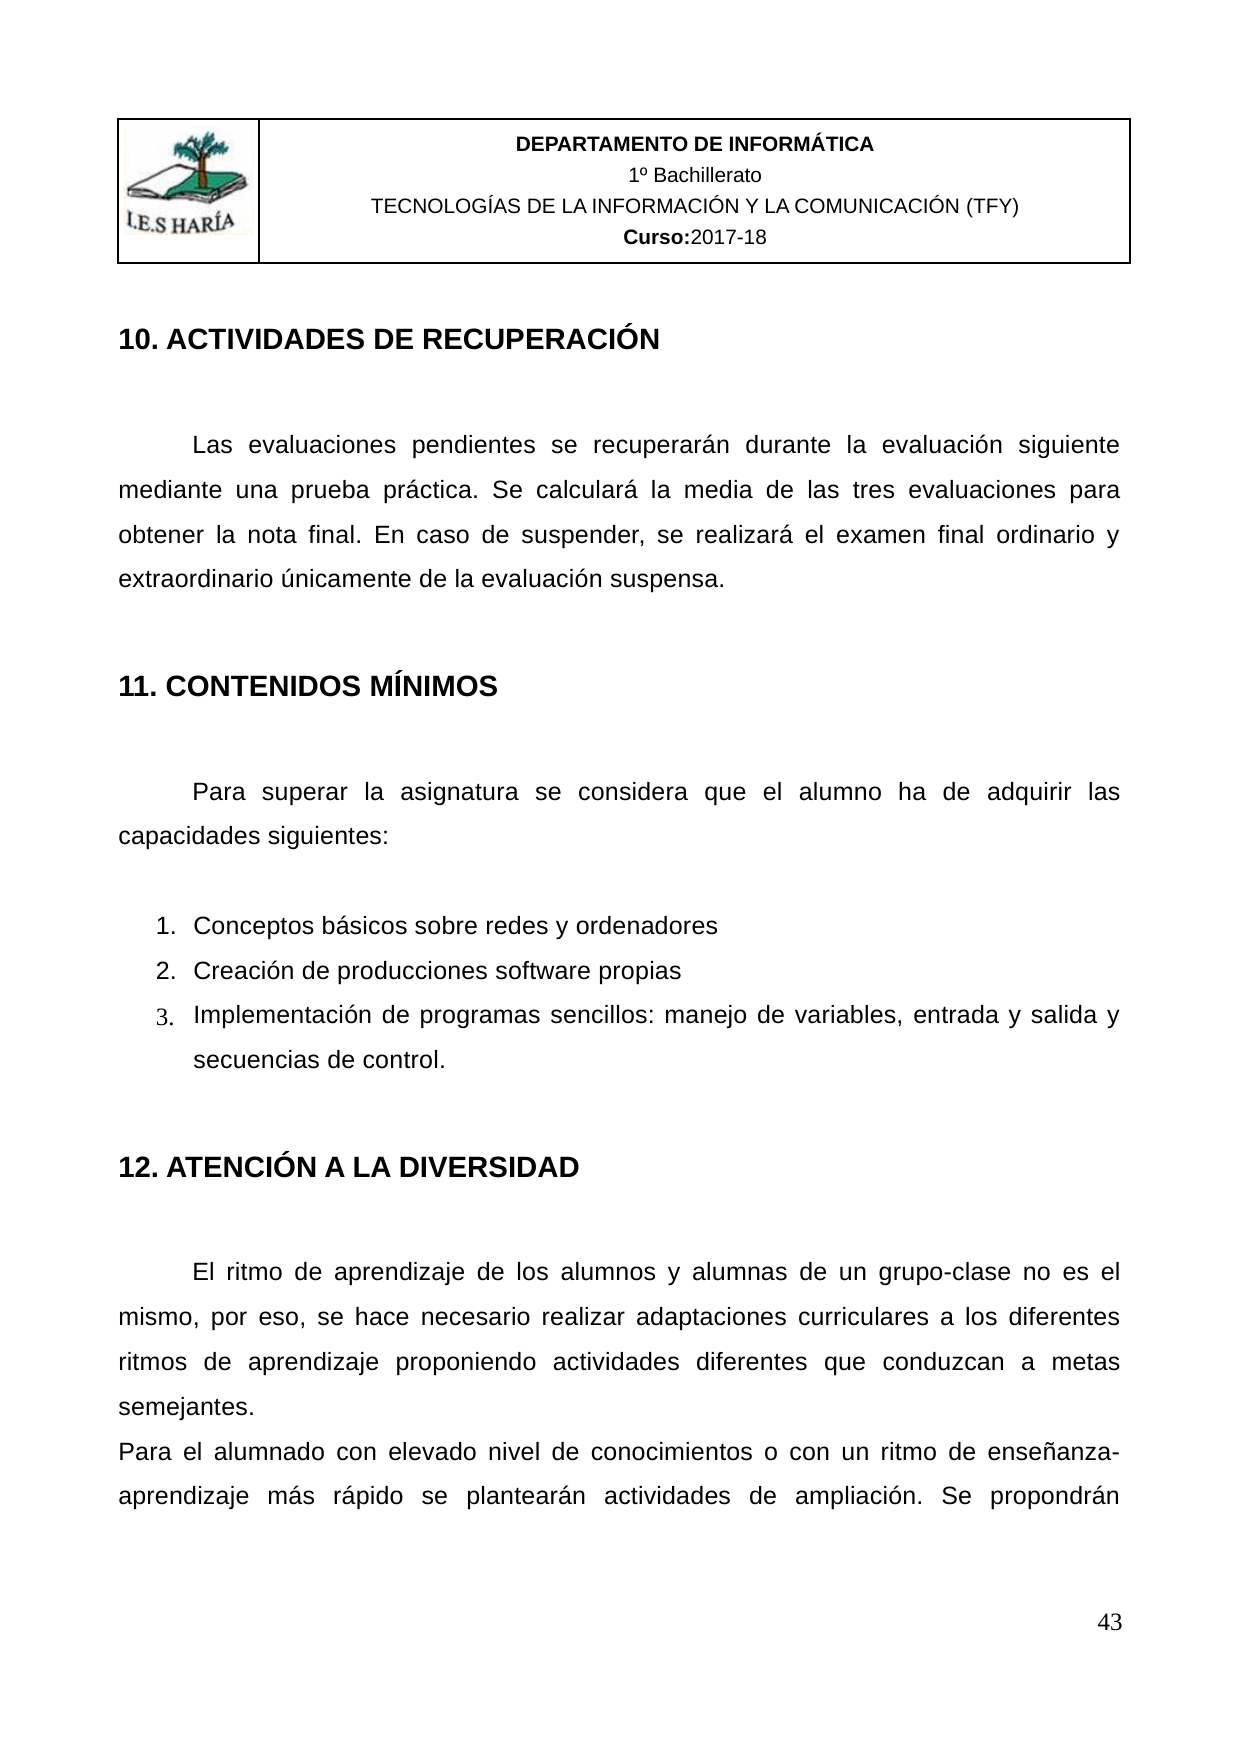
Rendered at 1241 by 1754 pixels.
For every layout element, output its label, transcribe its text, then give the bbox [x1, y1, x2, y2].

list Implementación de programas sencillos: manejo de variables, entrada y salida y secuencias de control. [156, 1000, 1122, 1075]
text Las evaluaciones pendientes se recuperarán durante la evaluación siguiente mediante una prueba práctica. Se calculará la media de las tres evaluaciones para obtener la nota final. En caso de suspender, se realizará el examen final ordinario y extraordinario únicamente de la evaluación suspensa. [118, 430, 1122, 594]
list Creación de producciones software propias [156, 956, 1122, 986]
subtitle 10. ACTIVIDADES DE RECUPERACIÓN [118, 322, 1122, 356]
subtitle 12. ATENCIÓN A LA DIVERSIDAD [118, 1149, 1122, 1183]
list Conceptos básicos sobre redes y ordenadores [156, 911, 1122, 941]
picture [123, 126, 254, 235]
text El ritmo de aprendizaje de los alumnos y alumnas de un grupo-clase no es el mismo, por eso, se hace necesario realizar adaptaciones curriculares a los diferentes ritmos de aprendizaje proponiendo actividades diferentes que conduzcan a metas semejantes. [118, 1257, 1122, 1422]
subtitle 11. CONTENIDOS MÍNIMOS [118, 668, 1122, 702]
text Para el alumnado con elevado nivel de conocimientos o con un ritmo de enseñanza-aprendizaje más rápido se plantearán actividades de ampliación. Se propondrán [118, 1437, 1122, 1511]
text Para superar la asignatura se considera que el alumno ha de adquirir las capacidades siguientes: [118, 776, 1122, 851]
